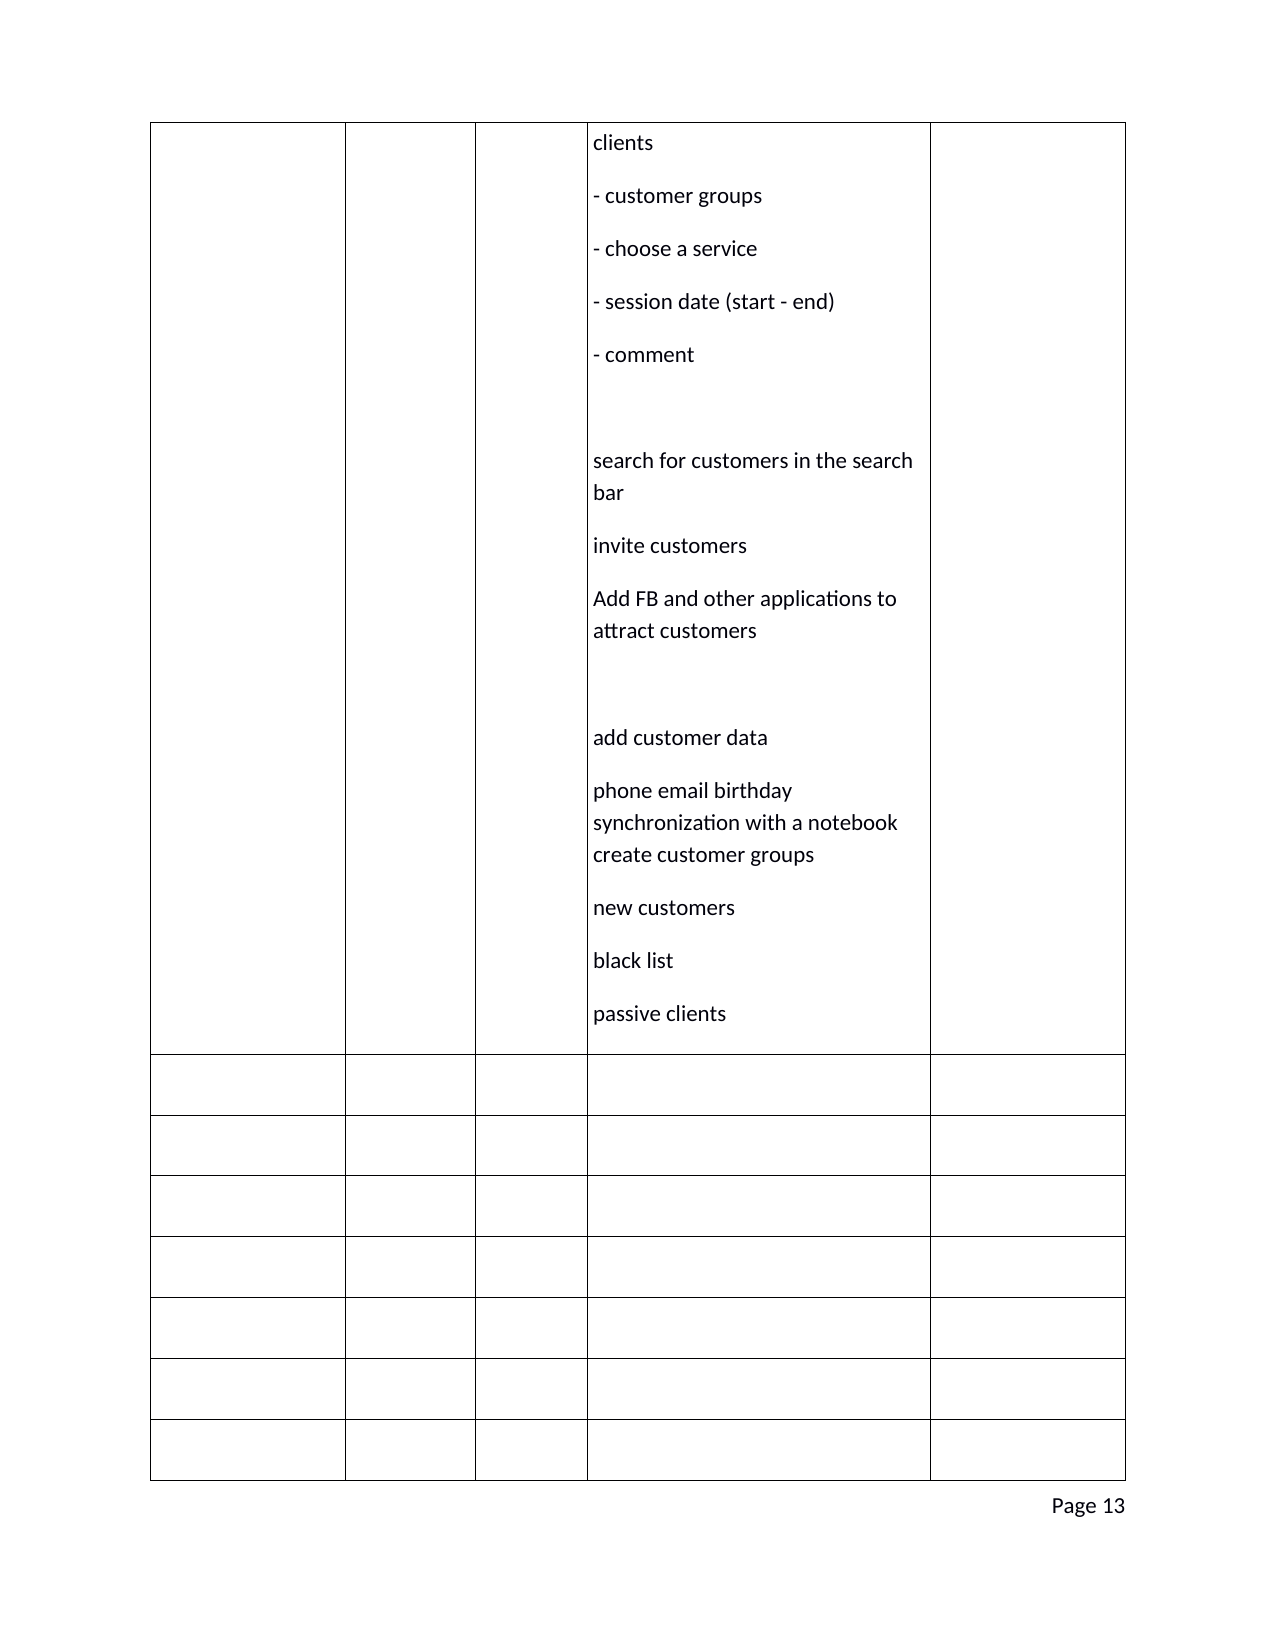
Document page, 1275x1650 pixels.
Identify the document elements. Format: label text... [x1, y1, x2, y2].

table_cell [588, 1116, 930, 1175]
table_cell [151, 1237, 345, 1297]
table_cell [588, 1298, 930, 1358]
table_cell [931, 1359, 1125, 1419]
table_cell [476, 1055, 587, 1114]
table_cell [588, 1420, 930, 1479]
table_cell [346, 1359, 475, 1419]
table_cell [151, 123, 345, 1054]
table_cell [588, 1237, 930, 1297]
table_cell [346, 1176, 475, 1236]
table_cell [346, 123, 475, 1054]
table_cell [476, 1116, 587, 1175]
table_cell clients - customer groups - choose a service - session date (start - end) - comment search for customers in the search bar invite customers Add FB and other applications to attract customers add customer data phone email birthday synchronization with a notebook create customer groups new customers black list passive clients [588, 123, 930, 1054]
table_cell [588, 1176, 930, 1236]
table_cell [931, 1237, 1125, 1297]
table_cell [346, 1116, 475, 1175]
table_cell [151, 1420, 345, 1479]
table_cell [151, 1055, 345, 1114]
table_cell [931, 1116, 1125, 1175]
table_cell [588, 1055, 930, 1114]
table_cell [346, 1237, 475, 1297]
table_cell [346, 1055, 475, 1114]
table_cell [476, 1237, 587, 1297]
table_cell [346, 1298, 475, 1358]
table_cell [931, 123, 1125, 1054]
table_cell [476, 1359, 587, 1419]
table_cell [476, 123, 587, 1054]
table_cell [588, 1359, 930, 1419]
table_cell [931, 1176, 1125, 1236]
table_cell [931, 1420, 1125, 1479]
table_cell [931, 1298, 1125, 1358]
table_cell [151, 1116, 345, 1175]
table_cell [476, 1176, 587, 1236]
table_cell [476, 1298, 587, 1358]
table_cell [476, 1420, 587, 1479]
table_cell [931, 1055, 1125, 1114]
table_cell [346, 1420, 475, 1479]
table_cell [151, 1176, 345, 1236]
table_cell [151, 1359, 345, 1419]
table_cell [151, 1298, 345, 1358]
